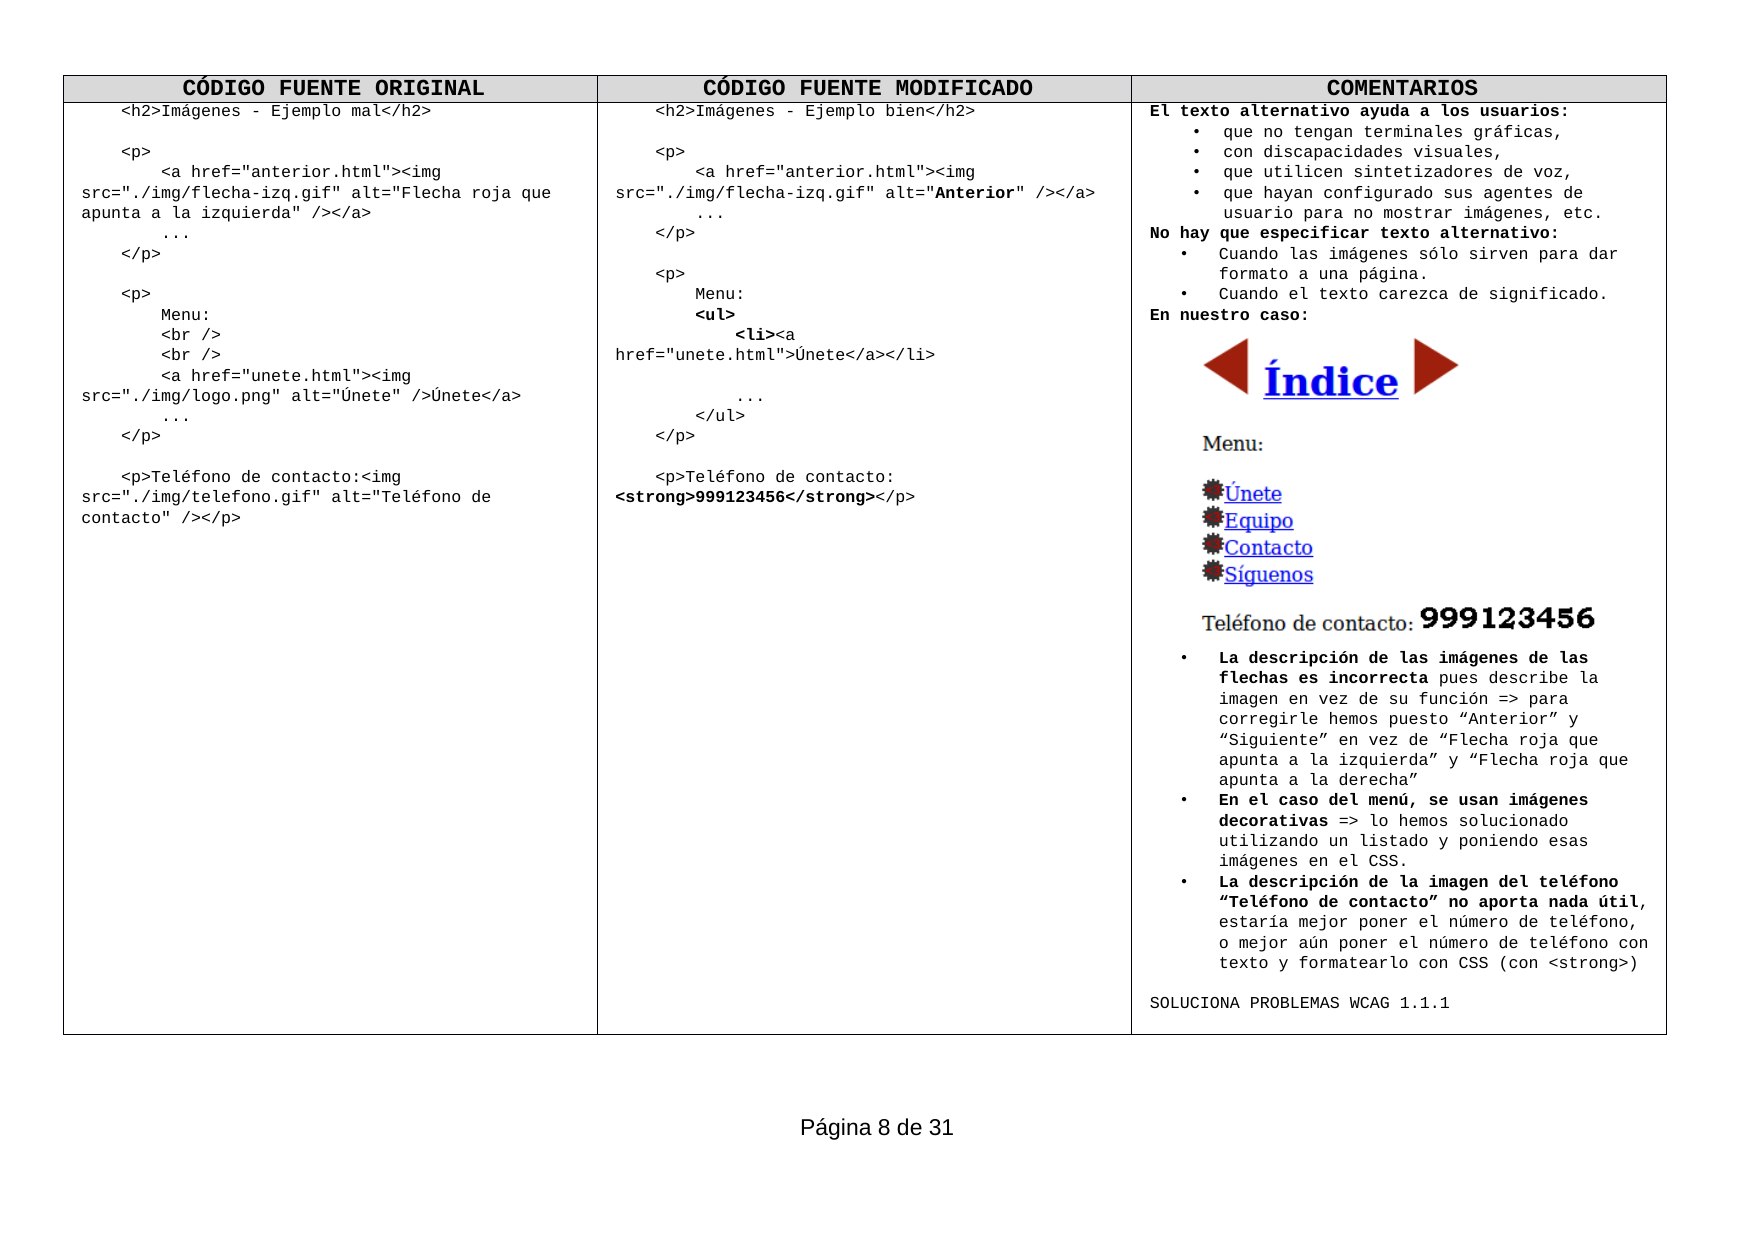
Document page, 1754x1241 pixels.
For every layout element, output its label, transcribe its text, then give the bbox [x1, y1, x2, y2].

table_cell <h2>Imágenes - Ejemplo mal</h2> <p> <a href="anterior.html"><img src="./img/flecha-izq.gif" alt="Flecha roja que apunta a la izquierda" /></a> ... </p> <p> Menu: <br /> <br /> <a href="unete.html"><img src="./img/logo.png" alt="Únete" />Únete</a> ... </p> <p>Teléfono de contacto:<img src="./img/telefono.gif" alt="Teléfono de contacto" /></p> [64, 103, 597, 1034]
table_header COMENTARIOS [1132, 76, 1666, 102]
table_header CÓDIGO FUENTE MODIFICADO [598, 76, 1131, 102]
table_header CÓDIGO FUENTE ORIGINAL [64, 76, 597, 102]
table_cell <h2>Imágenes - Ejemplo bien</h2> <p> <a href="anterior.html"><img src="./img/flecha-izq.gif" alt="Anterior" /></a> ... </p> <p> Menu: <ul> <li><a href="unete.html">Únete</a></li> ... </ul> </p> <p>Teléfono de contacto: <strong>999123456</strong></p> [598, 103, 1131, 1034]
table_cell El texto alternativo ayuda a los usuarios: que no tengan terminales gráficas, con discapacidades visuales, que utilicen sintetizadores de voz, que hayan configurado sus agentes de usuario para no mostrar imágenes, etc. No hay que especificar texto alternativo: Cuando las imágenes sólo sirven para dar formato a una página. Cuando el texto carezca de significado. En nuestro caso: La descripción de las imágenes de las flechas es incorrecta pues describe la imagen en vez de su función => para corregirle hemos puesto “Anterior” y “Siguiente” en vez de “Flecha roja que apunta a la izquierda” y “Flecha roja que apunta a la derecha” En el caso del menú, se usan imágenes decorativas => lo hemos solucionado utilizando un listado y poniendo esas imágenes en el CSS. La descripción de la imagen del teléfono “Teléfono de contacto” no aporta nada útil, estaría mejor poner el número de teléfono, o mejor aún poner el número de teléfono con texto y formatearlo con CSS (con <strong>) SOLUCIONA PROBLEMAS WCAG 1.1.1 [1132, 103, 1666, 1034]
picture [1195, 326, 1609, 649]
